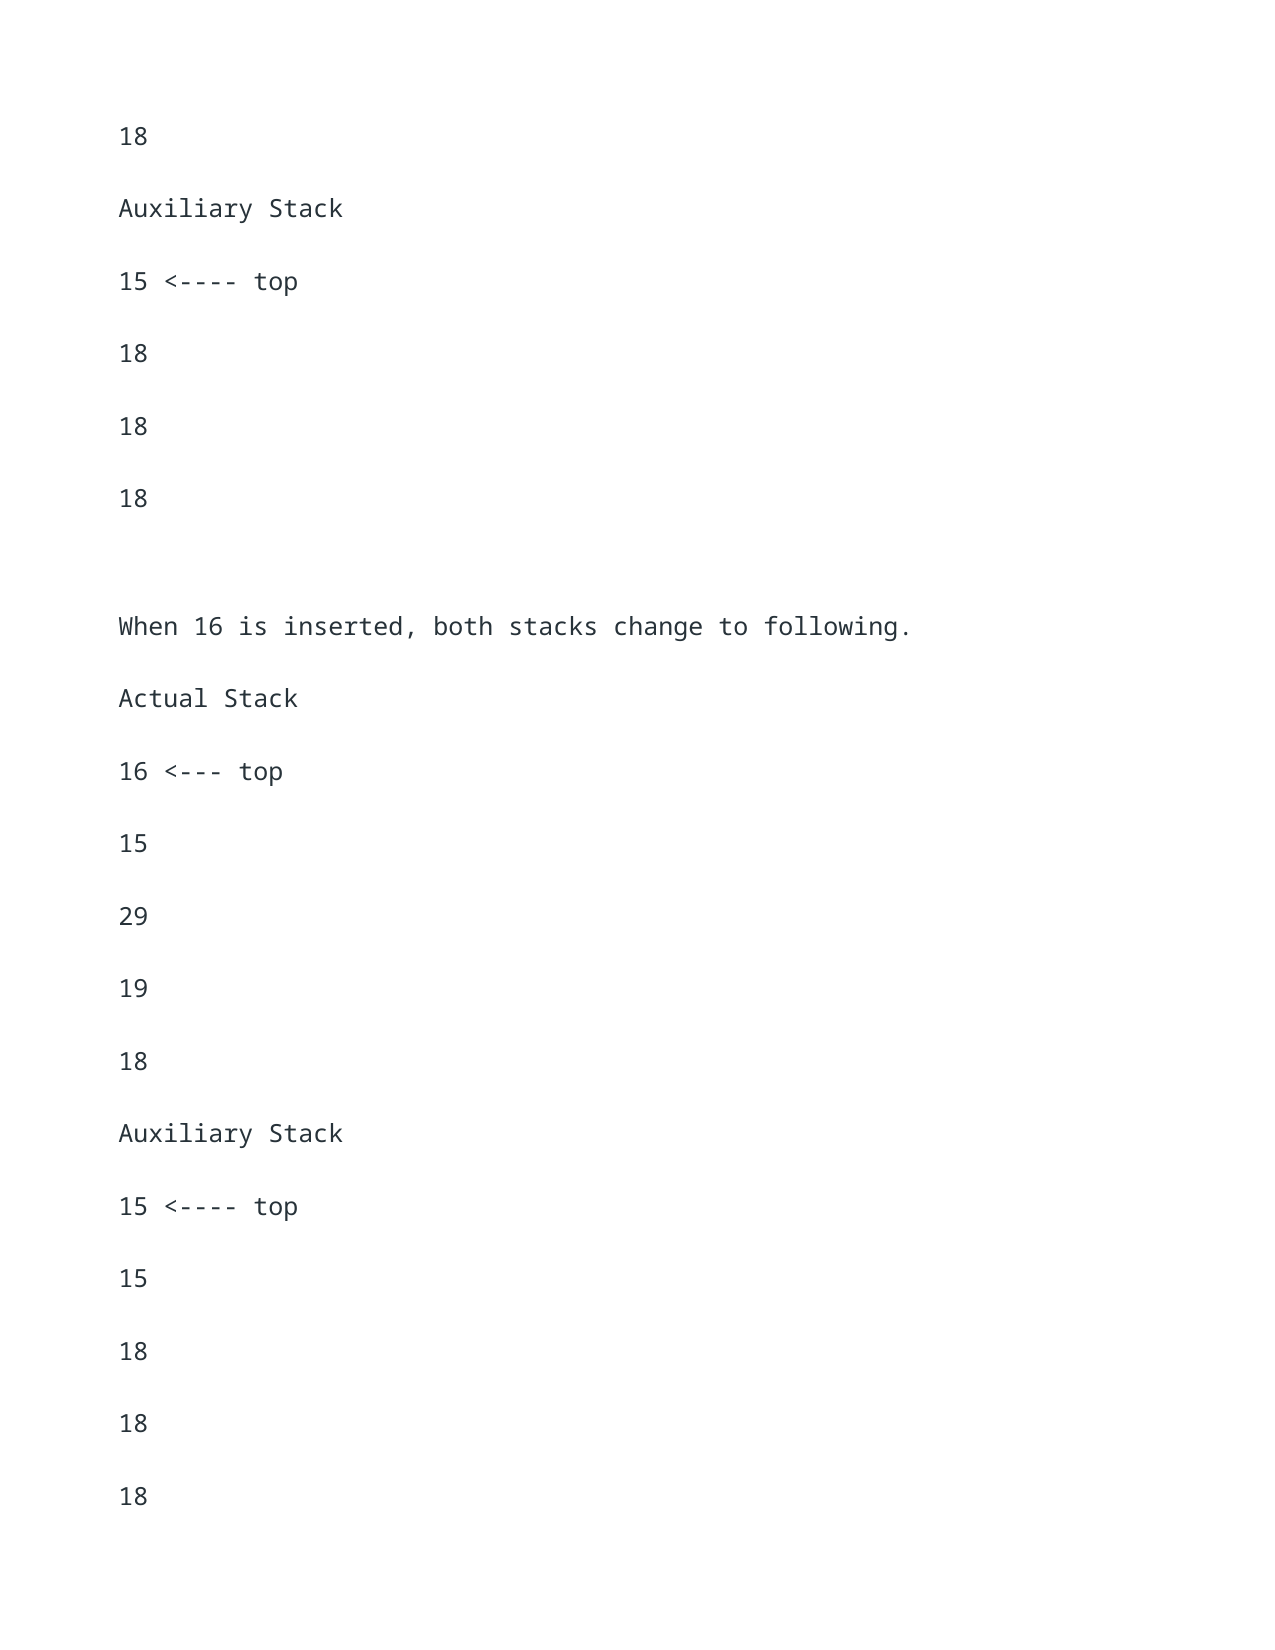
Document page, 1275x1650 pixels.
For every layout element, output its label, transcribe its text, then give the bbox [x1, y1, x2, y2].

text Actual Stack [118, 681, 1157, 715]
text 15 [118, 1261, 1157, 1295]
text 18 [118, 481, 1157, 515]
text When 16 is inserted, both stacks change to following. [118, 608, 1157, 642]
text 18 [118, 408, 1157, 442]
text 18 [118, 336, 1157, 370]
text 15 [118, 826, 1157, 860]
text 29 [118, 898, 1157, 932]
text Auxiliary Stack [118, 191, 1157, 225]
text 19 [118, 971, 1157, 1005]
text 16 <--- top [118, 753, 1157, 787]
text 18 [118, 1043, 1157, 1077]
text Auxiliary Stack [118, 1116, 1157, 1150]
text 18 [118, 118, 1157, 152]
text 18 [118, 1478, 1157, 1512]
text 18 [118, 1406, 1157, 1440]
text 15 <---- top [118, 1188, 1157, 1222]
text 15 <---- top [118, 263, 1157, 297]
text 18 [118, 1333, 1157, 1367]
